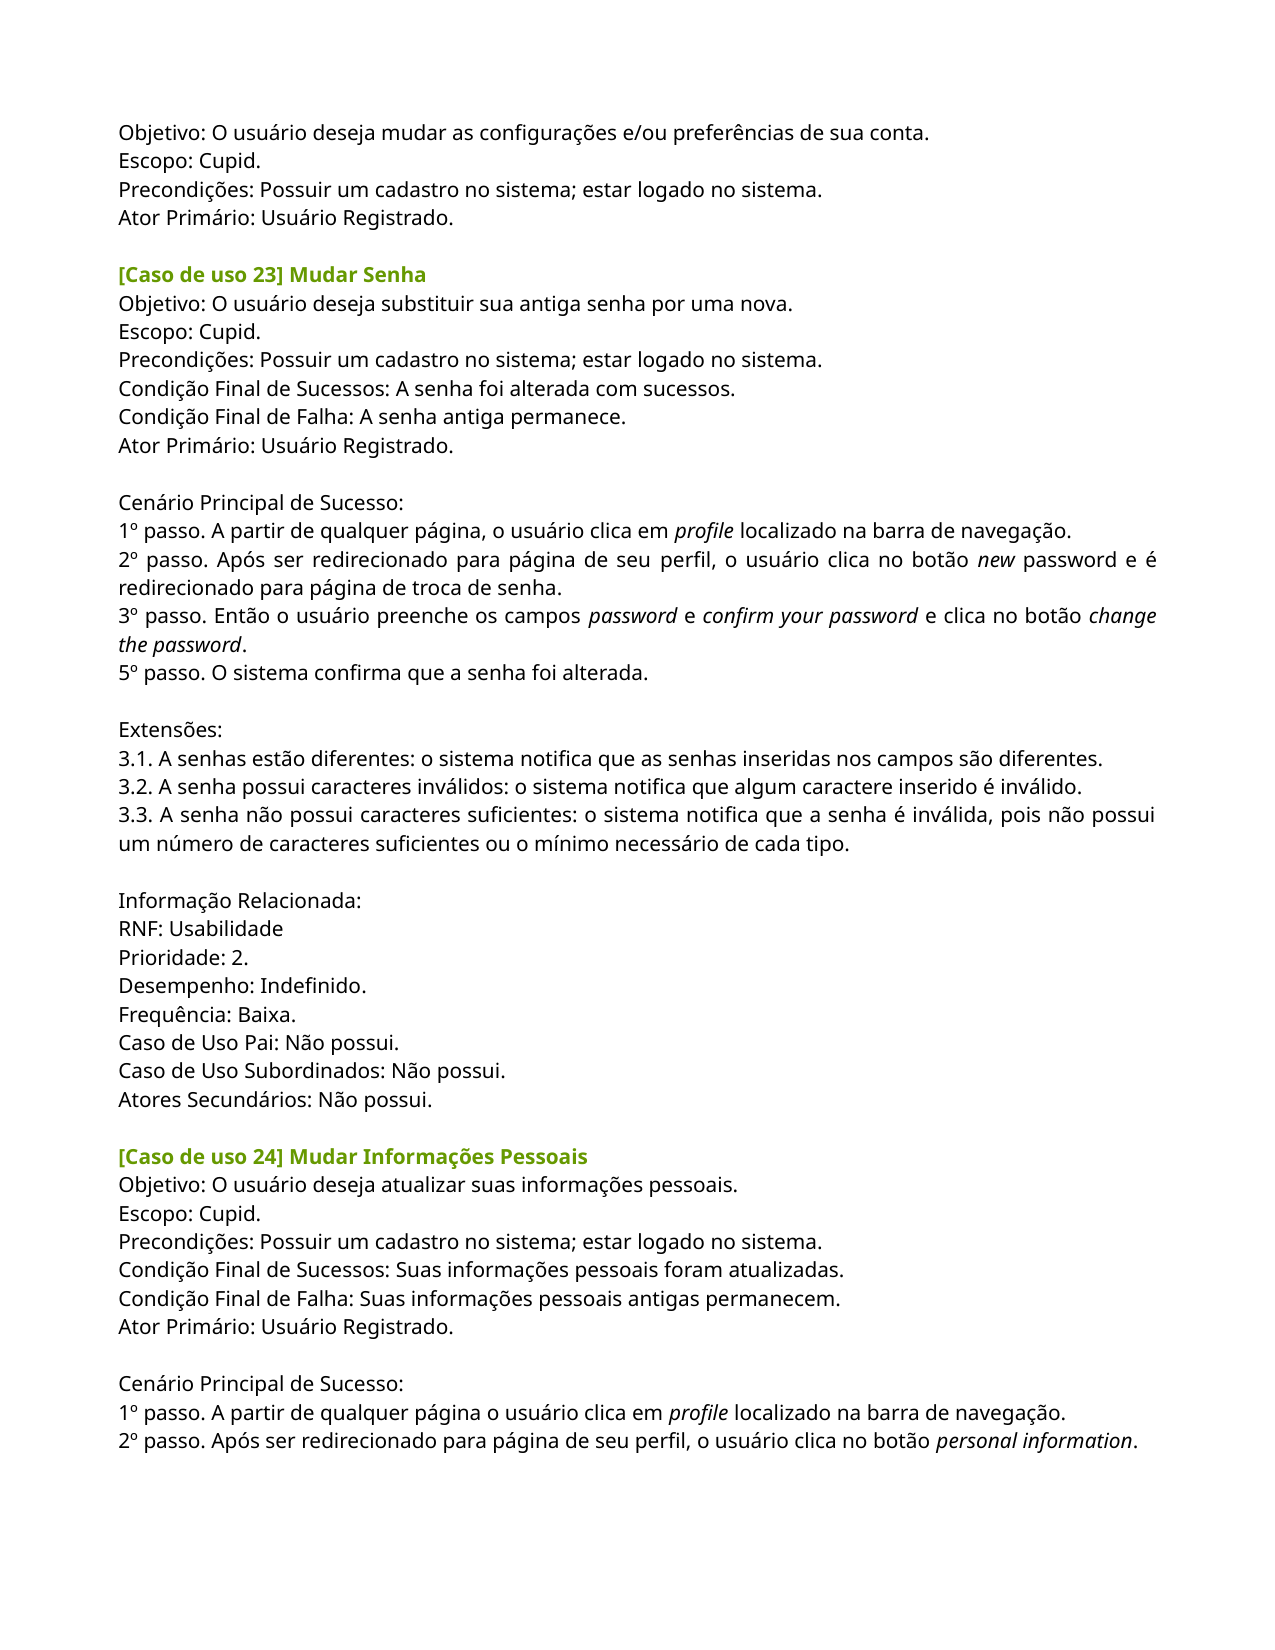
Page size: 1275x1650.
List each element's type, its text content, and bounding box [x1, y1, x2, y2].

text Informação Relacionada: [118, 886, 1157, 914]
text 2º passo. Após ser redirecionado para página de seu perfil, o usuário clica no botão personal information. [118, 1426, 1157, 1455]
text [Caso de uso 24] Mudar Informações Pessoais [118, 1142, 1157, 1170]
text Escopo: Cupid. [118, 1199, 1157, 1227]
text 3º passo. Então o usuário preenche os campos password e confirm your password e clica no botão change the password. [118, 602, 1157, 658]
text Objetivo: O usuário deseja substituir sua antiga senha por uma nova. [118, 289, 1157, 317]
text Ator Primário: Usuário Registrado. [118, 431, 1157, 459]
text Cenário Principal de Sucesso: [118, 488, 1157, 516]
text 1º passo. A partir de qualquer página, o usuário clica em profile localizado na barra de navegação. [118, 516, 1157, 545]
text 2º passo. Após ser redirecionado para página de seu perfil, o usuário clica no botão new password e é redirecionado para página de troca de senha. [118, 545, 1157, 602]
text Condição Final de Falha: A senha antiga permanece. [118, 402, 1157, 431]
text Ator Primário: Usuário Registrado. [118, 203, 1157, 232]
text Frequência: Baixa. [118, 1000, 1157, 1028]
text Caso de Uso Pai: Não possui. [118, 1028, 1157, 1057]
text 3.2. A senha possui caracteres inválidos: o sistema notifica que algum caractere inserido é inválido. [118, 772, 1157, 801]
text 3.3. A senha não possui caracteres suficientes: o sistema notifica que a senha é inválida, pois não possui um número de caracteres suficientes ou o mínimo necessário de cada tipo. [118, 801, 1157, 857]
text Objetivo: O usuário deseja mudar as configurações e/ou preferências de sua conta. [118, 118, 1157, 147]
text 3.1. A senhas estão diferentes: o sistema notifica que as senhas inseridas nos campos são diferentes. [118, 744, 1157, 772]
text Objetivo: O usuário deseja atualizar suas informações pessoais. [118, 1170, 1157, 1199]
text Atores Secundários: Não possui. [118, 1085, 1157, 1113]
text Condição Final de Falha: Suas informações pessoais antigas permanecem. [118, 1284, 1157, 1312]
text Escopo: Cupid. [118, 317, 1157, 346]
text Caso de Uso Subordinados: Não possui. [118, 1057, 1157, 1085]
text Condição Final de Sucessos: Suas informações pessoais foram atualizadas. [118, 1256, 1157, 1284]
text Prioridade: 2. [118, 943, 1157, 971]
text Ator Primário: Usuário Registrado. [118, 1312, 1157, 1341]
text Escopo: Cupid. [118, 147, 1157, 175]
text Condição Final de Sucessos: A senha foi alterada com sucessos. [118, 374, 1157, 402]
text RNF: Usabilidade [118, 914, 1157, 943]
text Desempenho: Indefinido. [118, 971, 1157, 1000]
text Precondições: Possuir um cadastro no sistema; estar logado no sistema. [118, 175, 1157, 203]
text Extensões: [118, 715, 1157, 744]
text 5º passo. O sistema confirma que a senha foi alterada. [118, 658, 1157, 687]
text 1º passo. A partir de qualquer página o usuário clica em profile localizado na barra de navegação. [118, 1398, 1157, 1426]
text Precondições: Possuir um cadastro no sistema; estar logado no sistema. [118, 1227, 1157, 1256]
text Cenário Principal de Sucesso: [118, 1369, 1157, 1398]
text Precondições: Possuir um cadastro no sistema; estar logado no sistema. [118, 346, 1157, 374]
text [Caso de uso 23] Mudar Senha [118, 260, 1157, 289]
